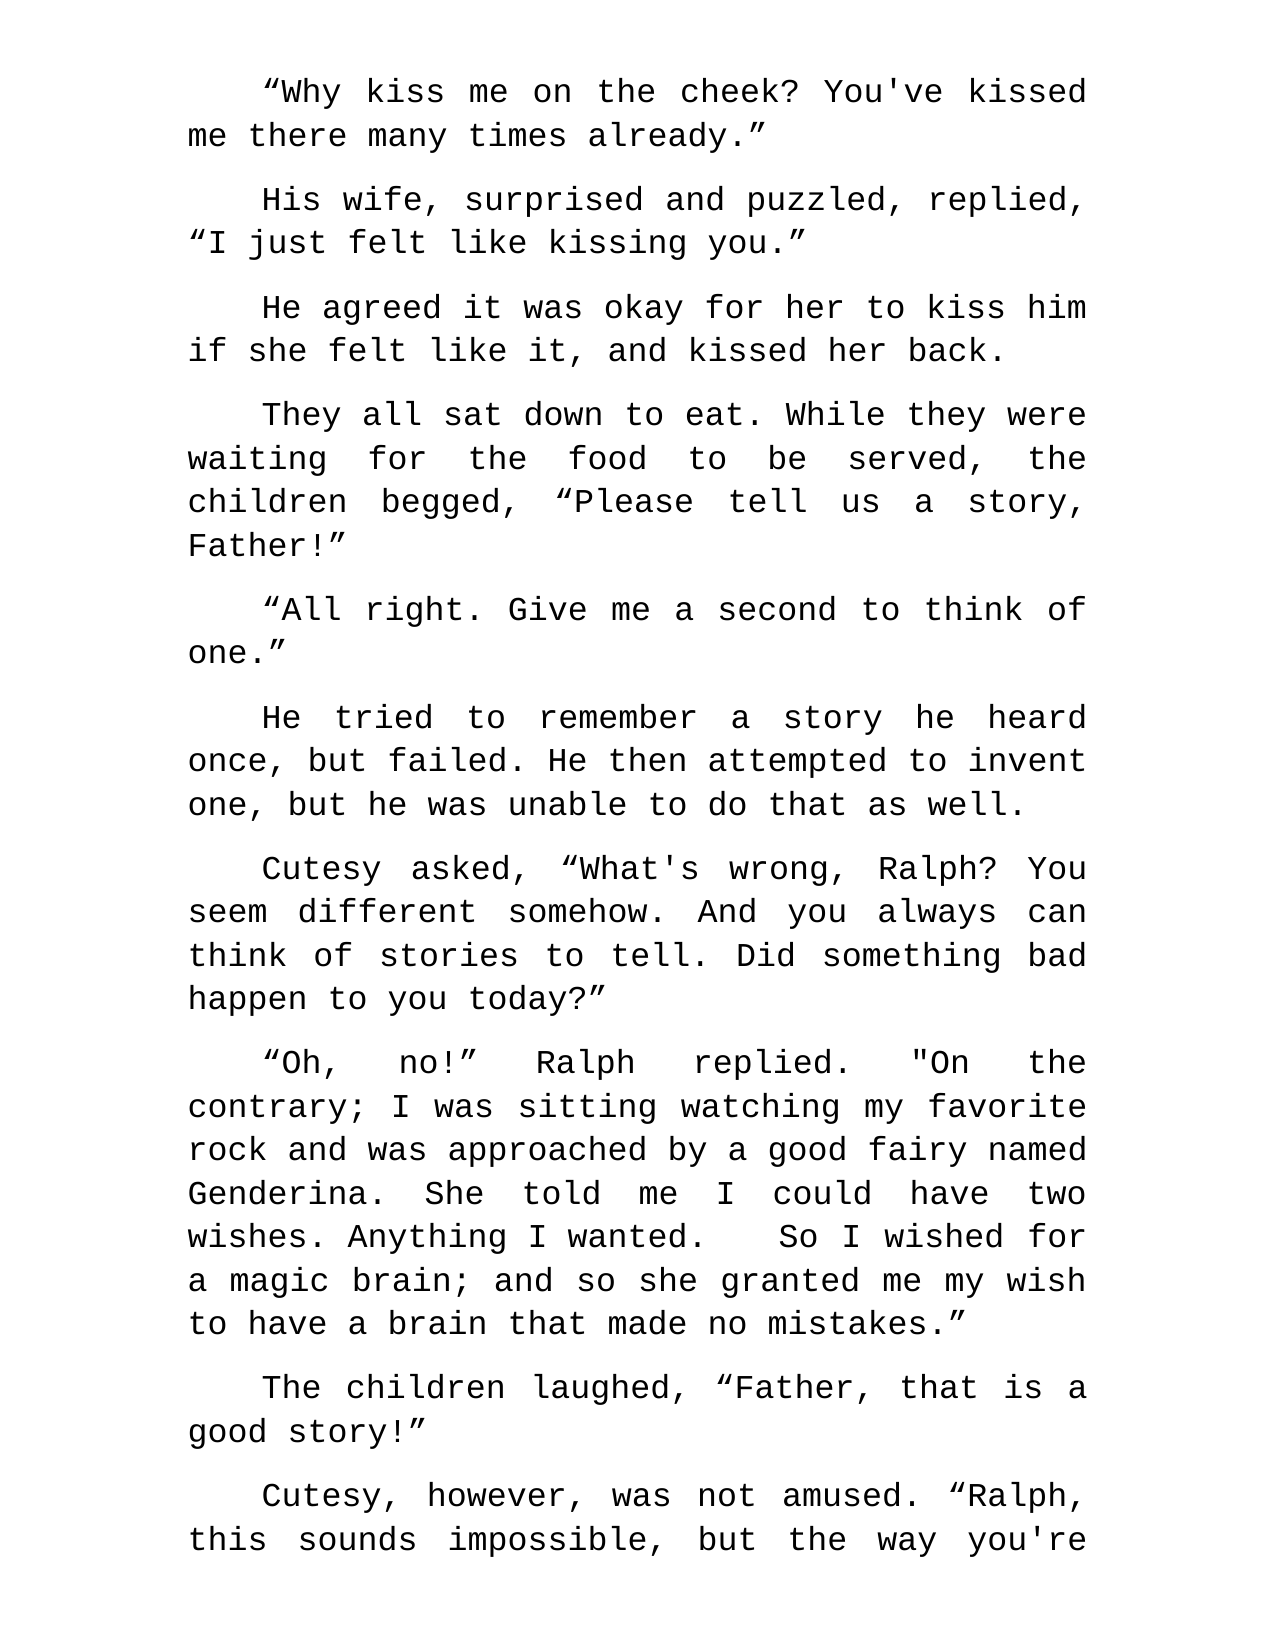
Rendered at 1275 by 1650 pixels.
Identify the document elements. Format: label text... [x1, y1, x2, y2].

text His wife, surprised and puzzled, replied, “I just felt like kissing you.” [187, 183, 1087, 264]
text “Oh, no!” Ralph replied. "On the contrary; I was sitting watching my favorite rock and was approached by a good fairy named Genderina. She told me I could have two wishes. Anything I wanted. So I wished for a magic brain; and so she granted me my wish to have a brain that made no mistakes.” [187, 1046, 1087, 1344]
text He tried to remember a story he heard once, but failed. He then attempted to invent one, but he was unable to do that as well. [187, 700, 1087, 825]
text “Why kiss me on the cheek? You've kissed me there many times already.” [187, 75, 1087, 156]
text They all sat down to eat. While they were waiting for the food to be served, the children begged, “Please tell us a story, Father!” [187, 398, 1087, 566]
text The children laughed, “Father, that is a good story!” [187, 1371, 1087, 1452]
text “All right. Give me a second to think of one.” [187, 593, 1087, 674]
text He agreed it was okay for her to kiss him if she felt like it, and kissed her back. [187, 290, 1087, 372]
text Cutesy asked, “What's wrong, Ralph? You seem different somehow. And you always can think of stories to tell. Did something bad happen to you today?” [187, 852, 1087, 1020]
text Cutesy, however, was not amused. “Ralph, this sounds impossible, but the way you're [187, 1479, 1087, 1560]
